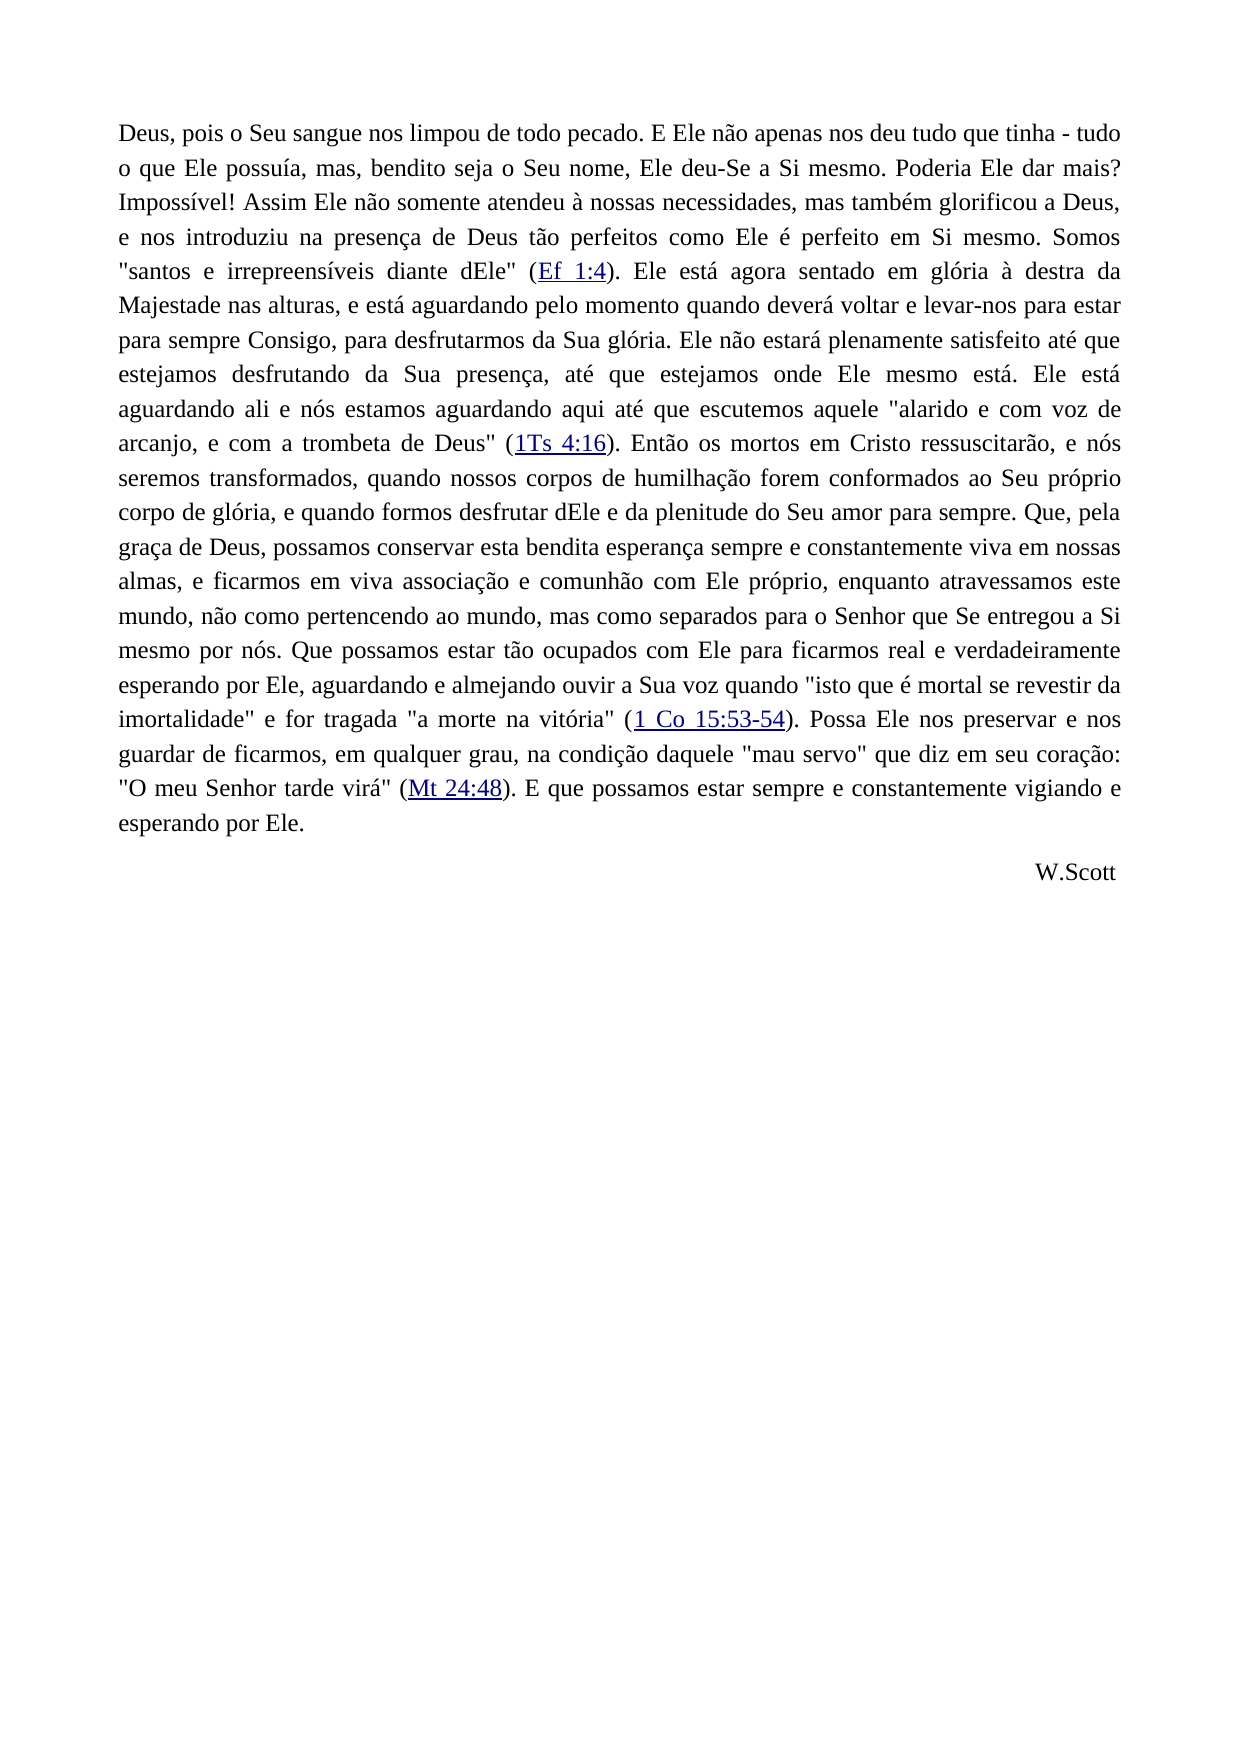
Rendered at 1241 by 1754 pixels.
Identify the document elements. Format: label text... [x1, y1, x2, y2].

text Deus, pois o Seu sangue nos limpou de todo pecado. E Ele não apenas nos deu tudo que tinha - tudo o que Ele possuía, mas, bendito seja o Seu nome, Ele deu-Se a Si mesmo. Poderia Ele dar mais? Impossível! Assim Ele não somente atendeu à nossas necessidades, mas também glorificou a Deus, e nos introduziu na presença de Deus tão perfeitos como Ele é perfeito em Si mesmo. Somos "santos e irrepreensíveis diante dEle" (Ef 1:4). Ele está agora sentado em glória à destra da Majestade nas alturas, e está aguardando pelo momento quando deverá voltar e levar-nos para estar para sempre Consigo, para desfrutarmos da Sua glória. Ele não estará plenamente satisfeito até que estejamos desfrutando da Sua presença, até que estejamos onde Ele mesmo está. Ele está aguardando ali e nós estamos aguardando aqui até que escutemos aquele "alarido e com voz de arcanjo, e com a trombeta de Deus" (1Ts 4:16). Então os mortos em Cristo ressuscitarão, e nós seremos transformados, quando nossos corpos de humilhação forem conformados ao Seu próprio corpo de glória, e quando formos desfrutar dEle e da plenitude do Seu amor para sempre. Que, pela graça de Deus, possamos conservar esta bendita esperança sempre e constantemente viva em nossas almas, e ficarmos em viva associação e comunhão com Ele próprio, enquanto atravessamos este mundo, não como pertencendo ao mundo, mas como separados para o Senhor que Se entregou a Si mesmo por nós. Que possamos estar tão ocupados com Ele para ficarmos real e verdadeiramente esperando por Ele, aguardando e almejando ouvir a Sua voz quando "isto que é mortal se revestir da imortalidade" e for tragada "a morte na vitória" (1 Co 15:53-54). Possa Ele nos preservar e nos guardar de ficarmos, em qualquer grau, na condição daquele "mau servo" que diz em seu coração: "O meu Senhor tarde virá" (Mt 24:48). E que possamos estar sempre e constantemente vigiando e esperando por Ele. [118, 118, 1122, 836]
text W.Scott [118, 857, 1122, 886]
